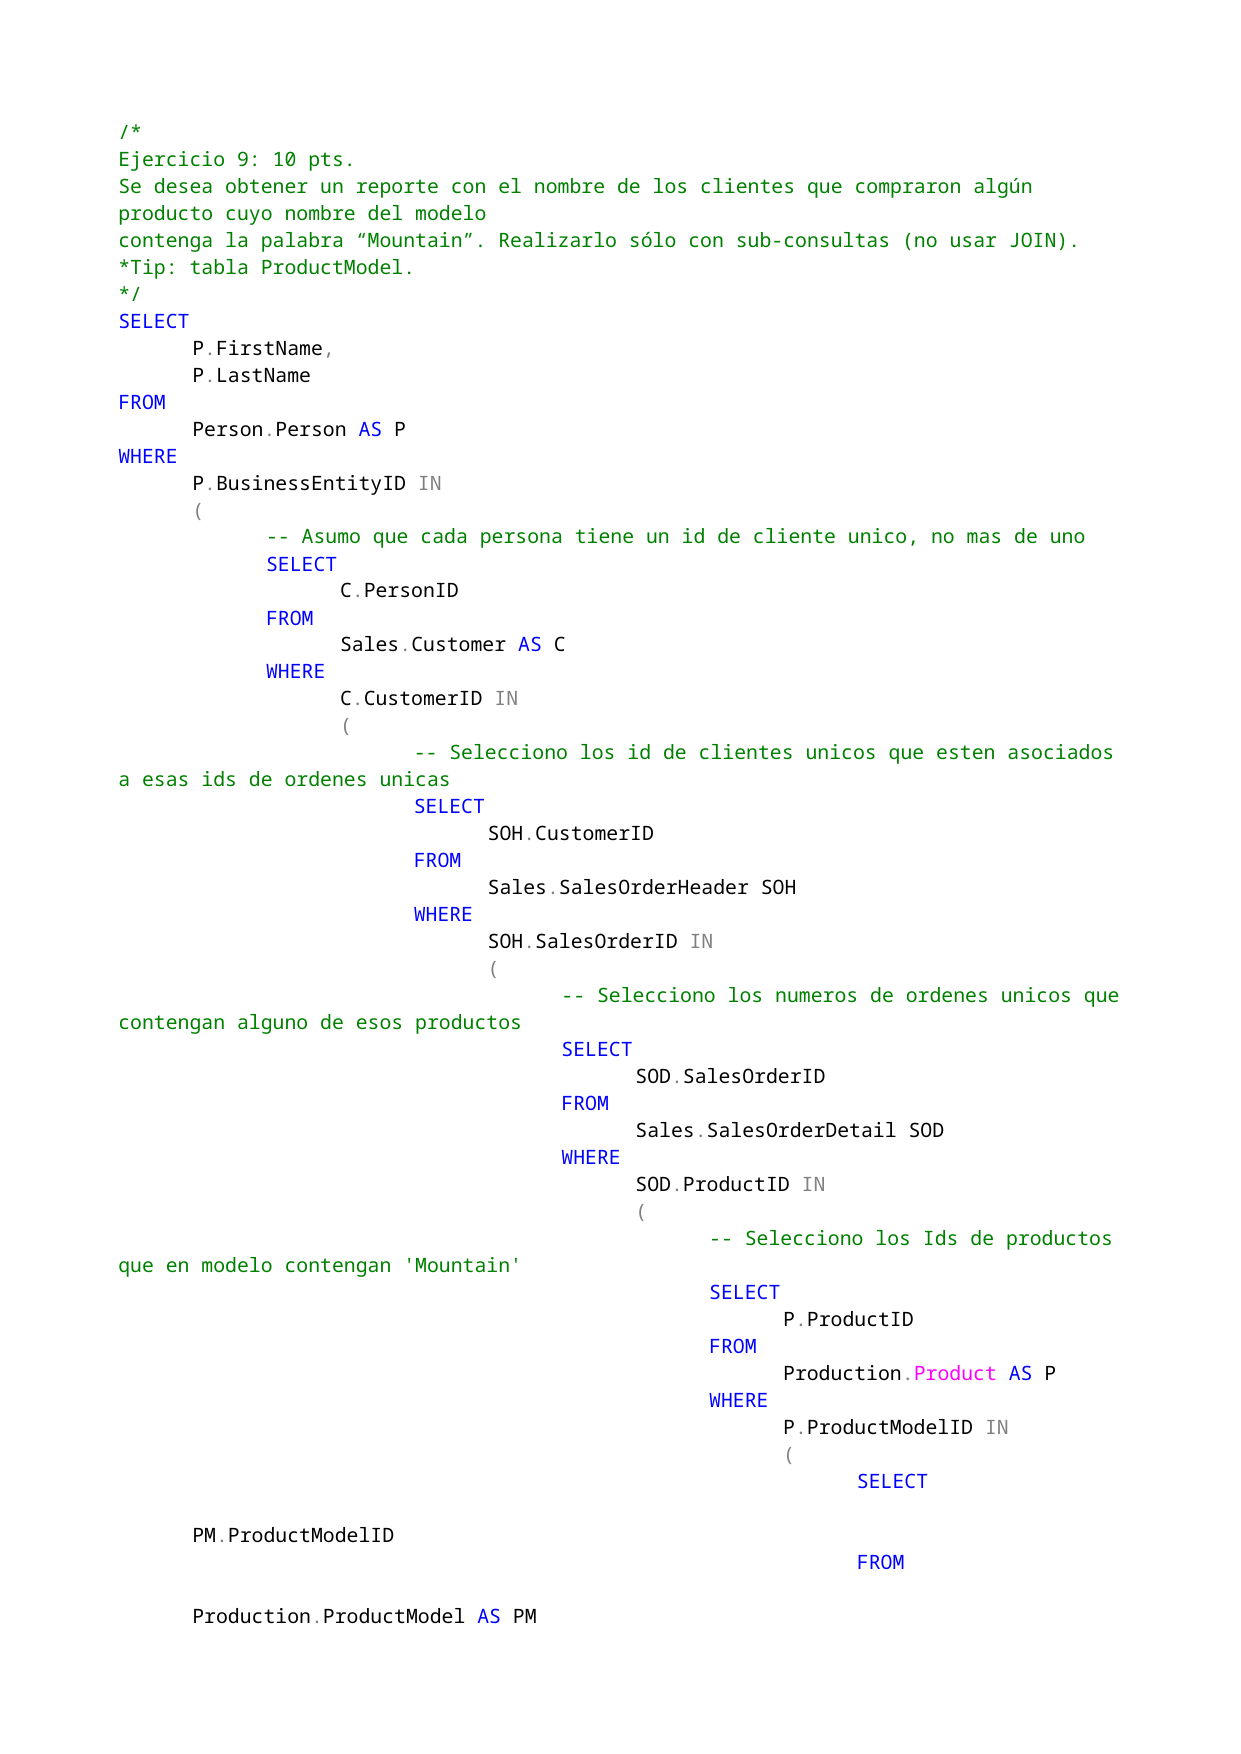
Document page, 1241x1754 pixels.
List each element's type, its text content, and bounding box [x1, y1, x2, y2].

text SOD.ProductID IN [118, 1170, 1122, 1197]
text FROM [118, 1548, 1122, 1575]
text WHERE [118, 658, 1122, 685]
text Person.Person AS P [118, 415, 1122, 442]
text FROM [118, 1332, 1122, 1359]
text PM.ProductModelID [118, 1494, 1122, 1548]
text P.FirstName, [118, 334, 1122, 361]
text Se desea obtener un reporte con el nombre de los clientes que compraron algún producto cuyo nombre del modelo [118, 172, 1122, 226]
text WHERE [118, 1386, 1122, 1413]
text ( [118, 712, 1122, 739]
text WHERE [118, 1143, 1122, 1170]
text SELECT [118, 793, 1122, 819]
text Sales.SalesOrderHeader SOH [118, 873, 1122, 901]
text WHERE [118, 442, 1122, 469]
text SELECT [118, 1467, 1122, 1494]
text SOH.SalesOrderID IN [118, 927, 1122, 954]
text SELECT [118, 307, 1122, 334]
text SELECT [118, 550, 1122, 577]
text Production.Product AS P [118, 1359, 1122, 1386]
text */ [118, 280, 1122, 307]
text SOH.CustomerID [118, 819, 1122, 847]
text -- Selecciono los numeros de ordenes unicos que contengan alguno de esos productos [118, 981, 1122, 1035]
text -- Selecciono los Ids de productos que en modelo contengan 'Mountain' [118, 1224, 1122, 1278]
text ( [118, 496, 1122, 523]
text Ejercicio 9: 10 pts. [118, 145, 1122, 172]
text FROM [118, 847, 1122, 873]
text P.BusinessEntityID IN [118, 469, 1122, 496]
text FROM [118, 1089, 1122, 1116]
text ( [118, 1197, 1122, 1224]
text P.ProductID [118, 1305, 1122, 1332]
text SOD.SalesOrderID [118, 1062, 1122, 1089]
text FROM [118, 604, 1122, 631]
text P.ProductModelID IN [118, 1413, 1122, 1440]
text Sales.SalesOrderDetail SOD [118, 1116, 1122, 1143]
text -- Selecciono los id de clientes unicos que esten asociados a esas ids de ordenes unicas [118, 739, 1122, 793]
text SELECT [118, 1278, 1122, 1305]
text ( [118, 1440, 1122, 1467]
text Sales.Customer AS C [118, 631, 1122, 658]
text SELECT [118, 1035, 1122, 1062]
text /* [118, 118, 1122, 145]
text C.PersonID [118, 577, 1122, 604]
text Production.ProductModel AS PM [118, 1575, 1122, 1629]
text *Tip: tabla ProductModel. [118, 253, 1122, 280]
text WHERE [118, 901, 1122, 927]
text contenga la palabra “Mountain”. Realizarlo sólo con sub-consultas (no usar JOIN). [118, 226, 1122, 253]
text FROM [118, 388, 1122, 415]
text P.LastName [118, 361, 1122, 388]
text ( [118, 954, 1122, 981]
text -- Asumo que cada persona tiene un id de cliente unico, no mas de uno [118, 523, 1122, 550]
text C.CustomerID IN [118, 685, 1122, 712]
